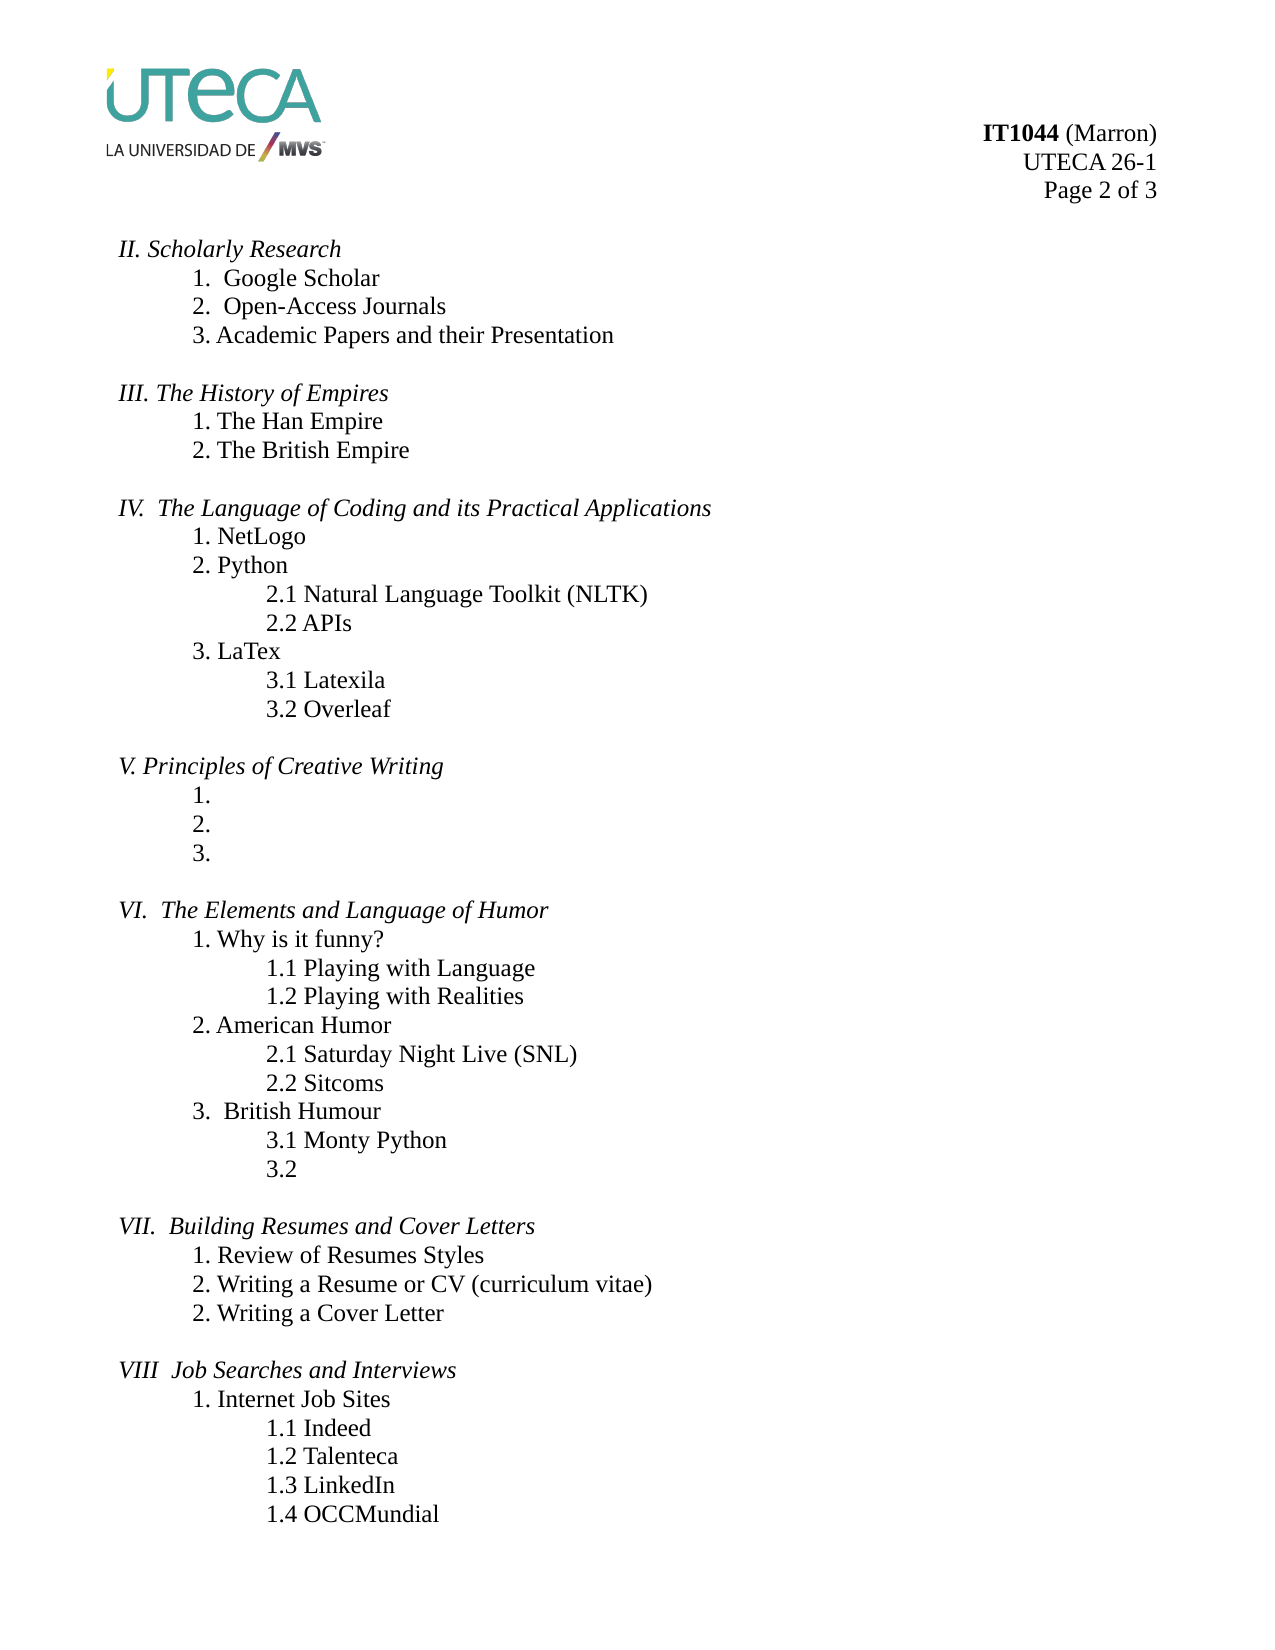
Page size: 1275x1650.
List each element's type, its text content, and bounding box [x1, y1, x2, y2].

text 1. [118, 780, 1157, 809]
text 2.2 Sitcoms [266, 1068, 1157, 1096]
text 1.4 OCCMundial [266, 1499, 1157, 1528]
text 1.3 LinkedIn [266, 1470, 1157, 1499]
text 2. Python [192, 550, 1157, 579]
text VIII Job Searches and Interviews [118, 1355, 1157, 1384]
text 3.2 Overleaf [266, 694, 1157, 723]
text V. Principles of Creative Writing [118, 751, 1157, 780]
text III. The History of Empires [118, 378, 1157, 406]
text 1.2 Playing with Realities [118, 981, 1157, 1010]
text 2. Writing a Resume or CV (curriculum vitae) [192, 1269, 1157, 1298]
text 1. NetLogo [192, 521, 1157, 550]
text 3. LaTex [192, 636, 1157, 665]
text VI. The Elements and Language of Humor [118, 895, 1157, 924]
text 2.1 Natural Language Toolkit (NLTK) [266, 579, 1157, 608]
text IV. The Language of Coding and its Practical Applications [118, 493, 1157, 521]
text 1.1 Playing with Language [118, 953, 1157, 981]
text 2.2 APIs [266, 608, 1157, 636]
picture [104, 64, 328, 166]
text 3.1 Latexila [266, 665, 1157, 694]
text 1. Why is it funny? [118, 924, 1157, 953]
text 1. Review of Resumes Styles [192, 1240, 1157, 1269]
text VII. Building Resumes and Cover Letters [118, 1211, 1157, 1240]
text 3. Academic Papers and their Presentation [192, 320, 1157, 349]
text II. Scholarly Research [118, 234, 1157, 263]
text 2. Open-Access Journals [118, 291, 1157, 320]
text 2. American Humor [118, 1010, 1157, 1039]
text 2. Writing a Cover Letter [192, 1298, 1157, 1326]
text 3.1 Monty Python [192, 1125, 1157, 1154]
text 1. The Han Empire [192, 406, 1157, 435]
text 2. [192, 809, 1157, 838]
text 3. British Humour [192, 1096, 1157, 1125]
text 3.2 [192, 1154, 1157, 1183]
text 1.2 Talenteca [266, 1441, 1157, 1470]
text 1. Google Scholar [118, 263, 1157, 291]
text 2. The British Empire [192, 435, 1157, 464]
text 1. Internet Job Sites [118, 1384, 1157, 1413]
text 3. [192, 838, 1157, 866]
text 2.1 Saturday Night Live (SNL) [266, 1039, 1157, 1068]
text 1.1 Indeed [118, 1413, 1157, 1441]
